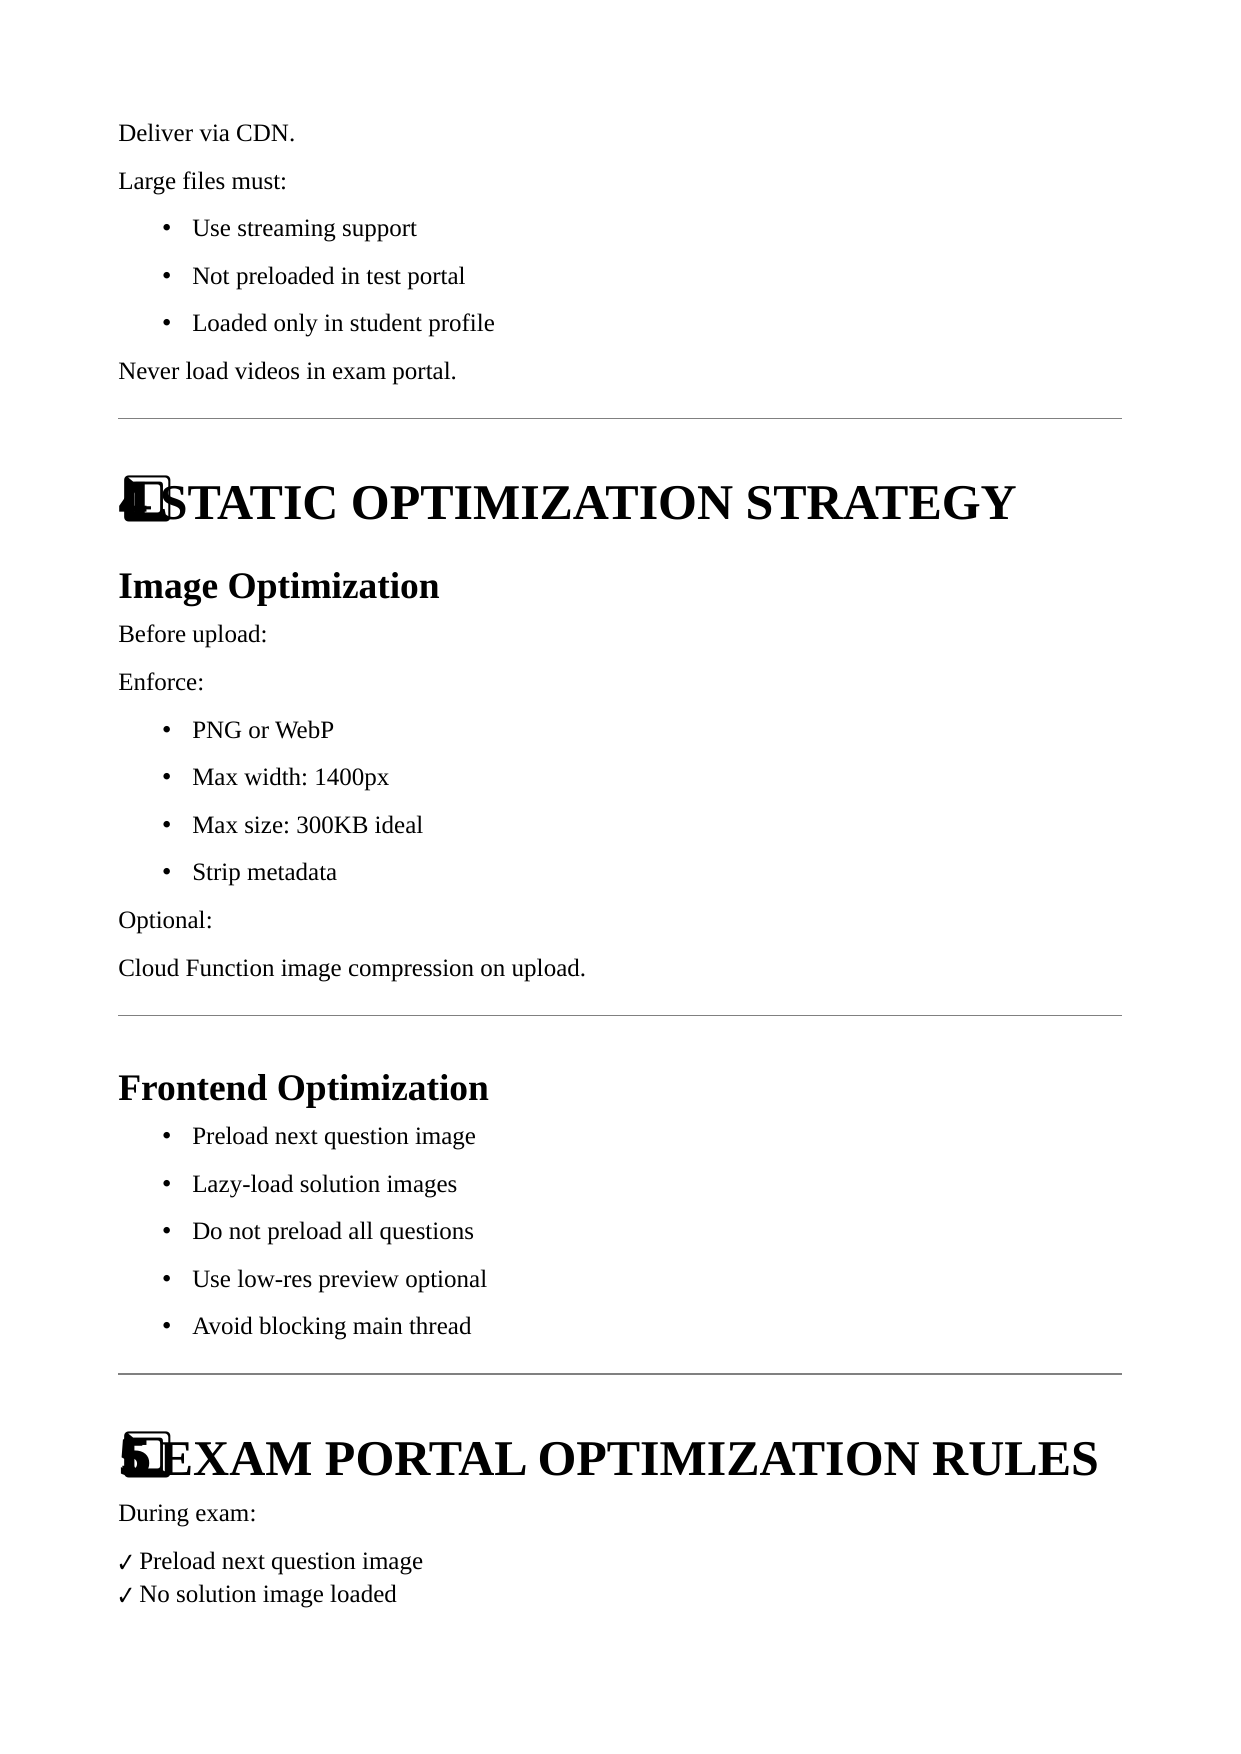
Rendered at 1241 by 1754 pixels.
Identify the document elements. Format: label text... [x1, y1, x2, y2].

list Max size: 300KB ideal [162, 810, 1122, 839]
subtitle 4️⃣ STATIC OPTIMIZATION STRATEGY [118, 473, 1122, 531]
list Use streaming support [162, 213, 1122, 242]
list Max width: 1400px [162, 762, 1122, 791]
list Avoid blocking main thread [162, 1311, 1122, 1340]
text During exam: [118, 1498, 1122, 1527]
text ✔ Preload next question image ✔ No solution image loaded [118, 1546, 1122, 1608]
subtitle Frontend Optimization [118, 1065, 1122, 1108]
subtitle 5️⃣ EXAM PORTAL OPTIMIZATION RULES [118, 1428, 1122, 1486]
text Cloud Function image compression on upload. [118, 953, 1122, 981]
text Large files must: [118, 166, 1122, 194]
list Use low-res preview optional [162, 1264, 1122, 1293]
list Strip metadata [162, 857, 1122, 886]
text Never load videos in exam portal. [118, 356, 1122, 385]
list Not preloaded in test portal [162, 261, 1122, 290]
list PNG or WebP [162, 715, 1122, 743]
list Do not preload all questions [162, 1216, 1122, 1245]
list Lazy-load solution images [162, 1169, 1122, 1197]
text Optional: [118, 905, 1122, 934]
text Deliver via CDN. [118, 118, 1122, 147]
subtitle Image Optimization [118, 564, 1122, 607]
list Loaded only in student profile [162, 308, 1122, 337]
list Preload next question image [162, 1121, 1122, 1150]
text Enforce: [118, 667, 1122, 696]
text Before upload: [118, 619, 1122, 648]
